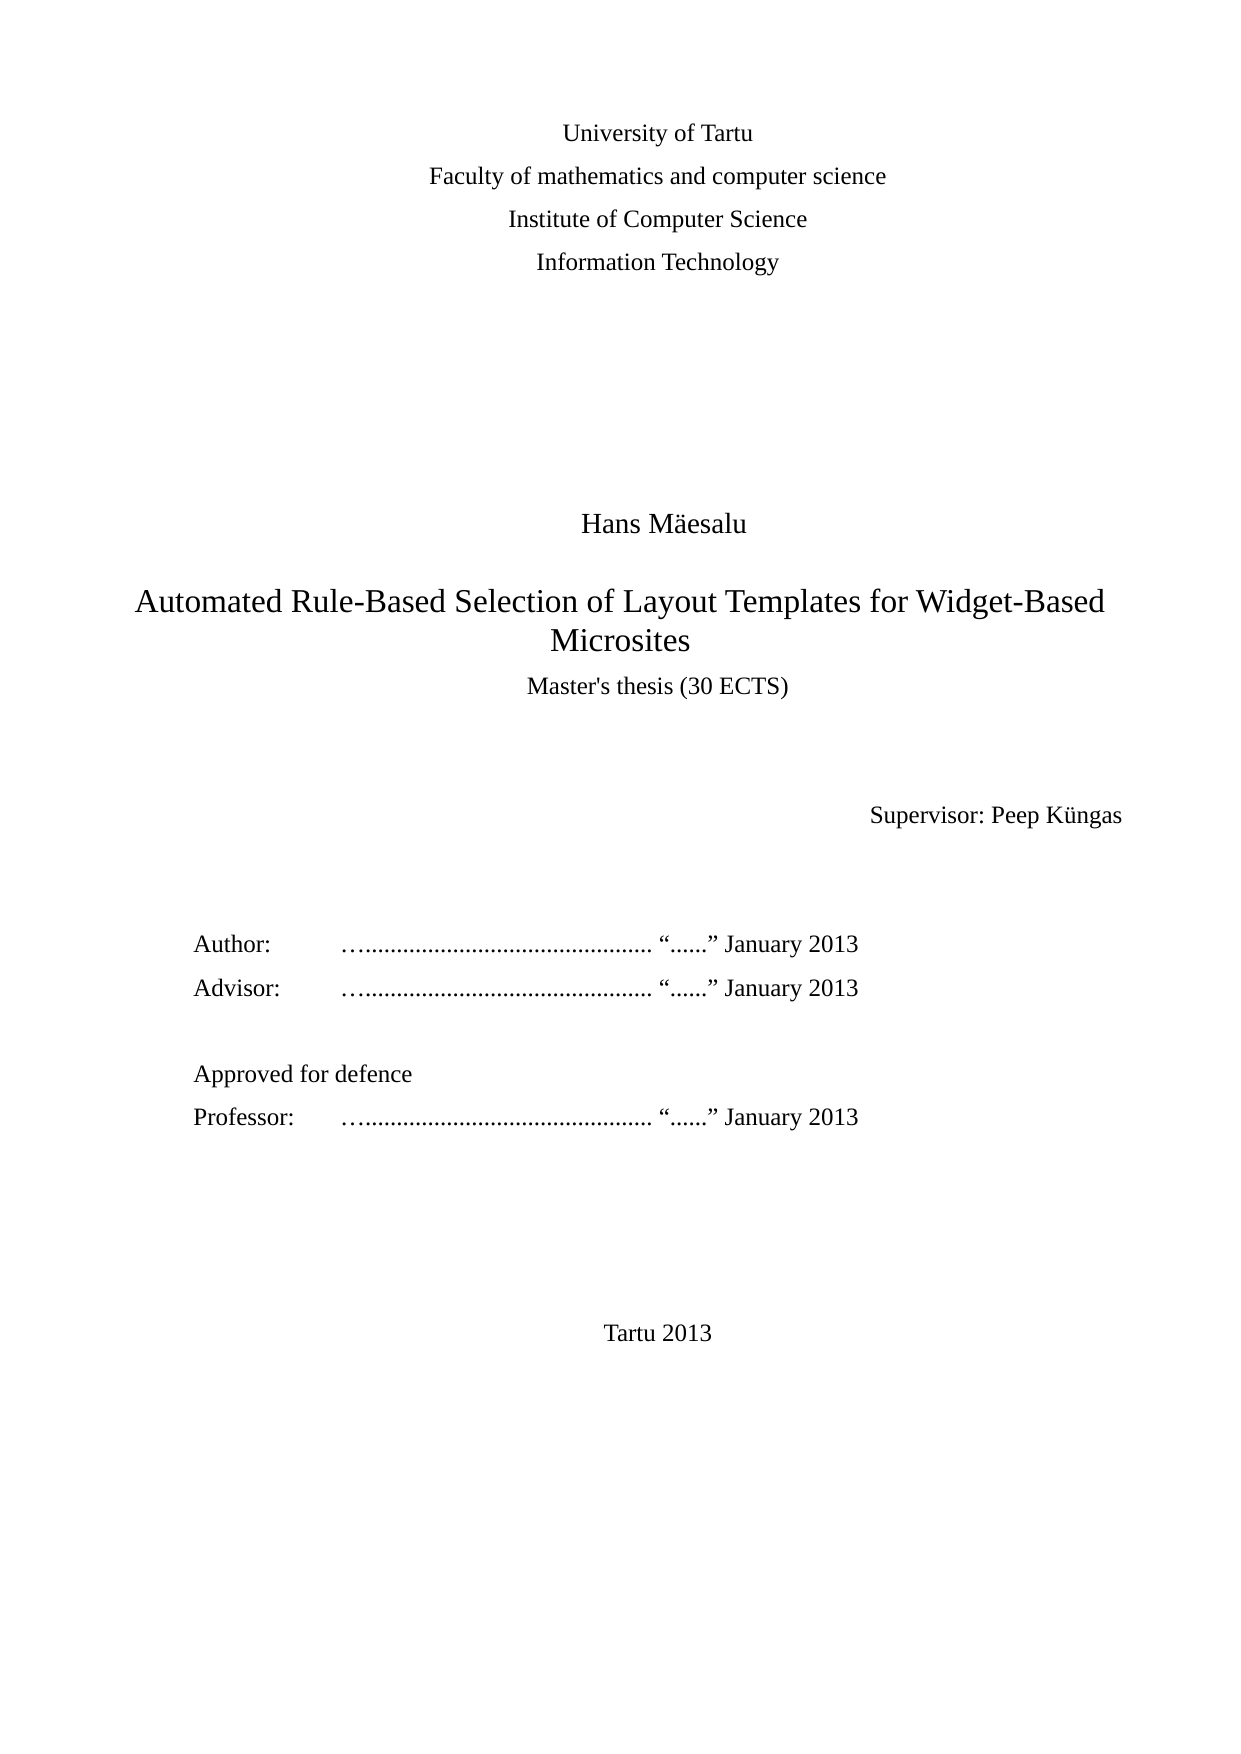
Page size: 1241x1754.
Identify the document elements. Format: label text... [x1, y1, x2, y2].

subtitle Automated Rule-Based Selection of Layout Templates for Widget-Based Microsites [118, 582, 1122, 658]
text Hans Mäesalu [118, 506, 1122, 540]
text Author: ….............................................. “......” January 2013 [118, 929, 1122, 958]
text Faculty of mathematics and computer science [118, 161, 1122, 190]
text Tartu 2013 [118, 1318, 1122, 1346]
text Institute of Computer Science [118, 204, 1122, 233]
text Professor: ….............................................. “......” January 2013 [118, 1102, 1122, 1131]
text Master's thesis (30 ECTS) [118, 671, 1122, 699]
text University of Tartu [118, 118, 1122, 147]
text Advisor: ….............................................. “......” January 2013 [118, 973, 1122, 1001]
text Supervisor: Peep Küngas [118, 800, 1122, 829]
text Approved for defence [118, 1059, 1122, 1088]
text Information Technology [118, 247, 1122, 276]
